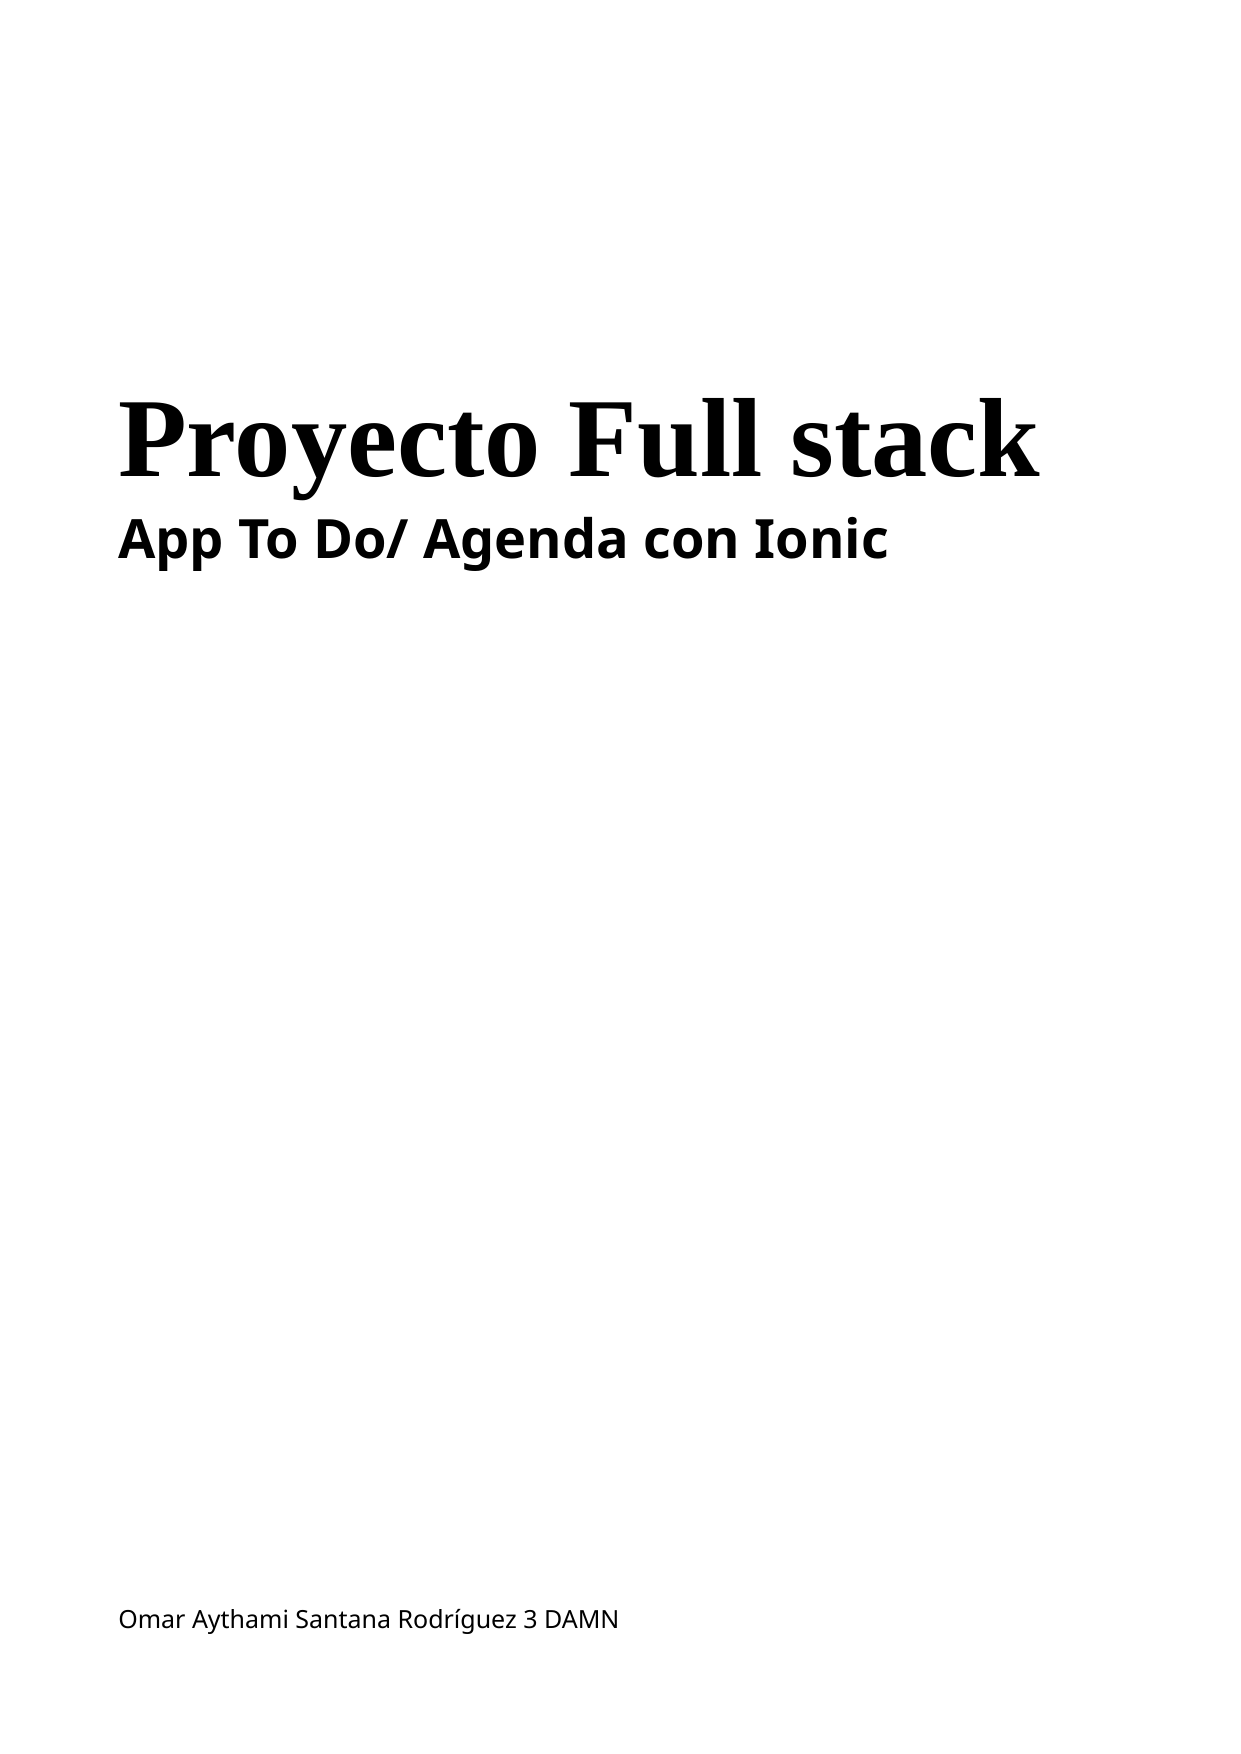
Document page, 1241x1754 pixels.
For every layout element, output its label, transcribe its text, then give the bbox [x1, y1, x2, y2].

text App To Do/ Agenda con Ionic [118, 501, 1122, 574]
text Proyecto Full stack [118, 371, 1122, 501]
